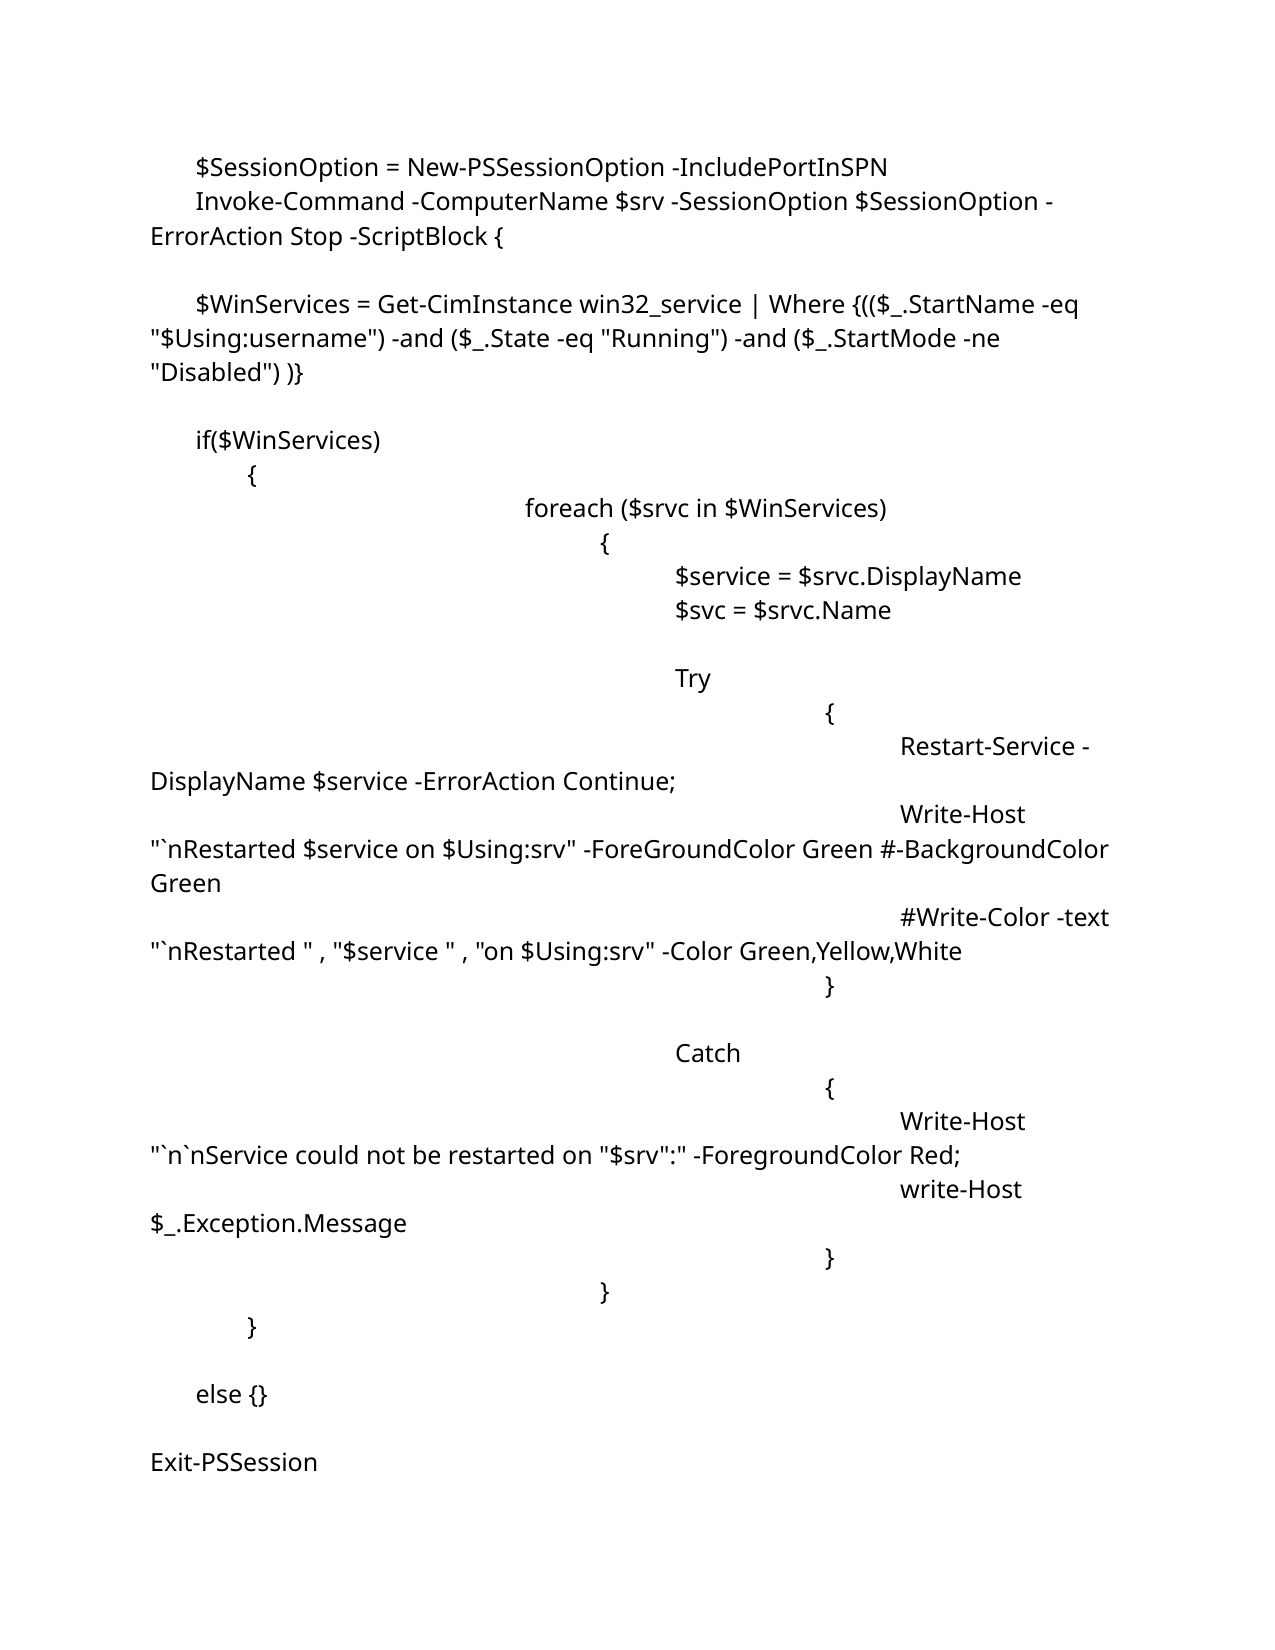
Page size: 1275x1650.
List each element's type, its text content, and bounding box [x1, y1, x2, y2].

text write-Host $_.Exception.Message [150, 1172, 1125, 1240]
text $service = $srvc.DisplayName [150, 559, 1125, 593]
text { [150, 525, 1125, 559]
text $SessionOption = New-PSSessionOption -IncludePortInSPN [150, 150, 1125, 184]
text #Write-Color -text "`nRestarted " , "$service " , "on $Using:srv" -Color Green,Yellow,White [150, 899, 1125, 967]
text Catch [150, 1036, 1125, 1070]
text Exit-PSSession [150, 1444, 1125, 1478]
text $WinServices = Get-CimInstance win32_service | Where {(($_.StartName -eq "$Using:username") -and ($_.State -eq "Running") -and ($_.StartMode -ne "Disabled") )} [150, 286, 1125, 388]
text { [150, 695, 1125, 729]
text } [150, 1308, 1125, 1342]
text Write-Host "`nRestarted $service on $Using:srv" -ForeGroundColor Green #-BackgroundColor Green [150, 797, 1125, 899]
text $svc = $srvc.Name [150, 593, 1125, 627]
text else {} [150, 1376, 1125, 1410]
text } [150, 1274, 1125, 1308]
text if($WinServices) [150, 422, 1125, 457]
text } [150, 967, 1125, 1002]
text } [150, 1240, 1125, 1274]
text Try [150, 661, 1125, 695]
text foreach ($srvc in $WinServices) [150, 491, 1125, 525]
text Invoke-Command -ComputerName $srv -SessionOption $SessionOption -ErrorAction Stop -ScriptBlock { [150, 184, 1125, 252]
text Write-Host "`n`nService could not be restarted on "$srv":" -ForegroundColor Red; [150, 1104, 1125, 1172]
text { [150, 1070, 1125, 1104]
text Restart-Service -DisplayName $service -ErrorAction Continue; [150, 729, 1125, 797]
text { [150, 457, 1125, 491]
